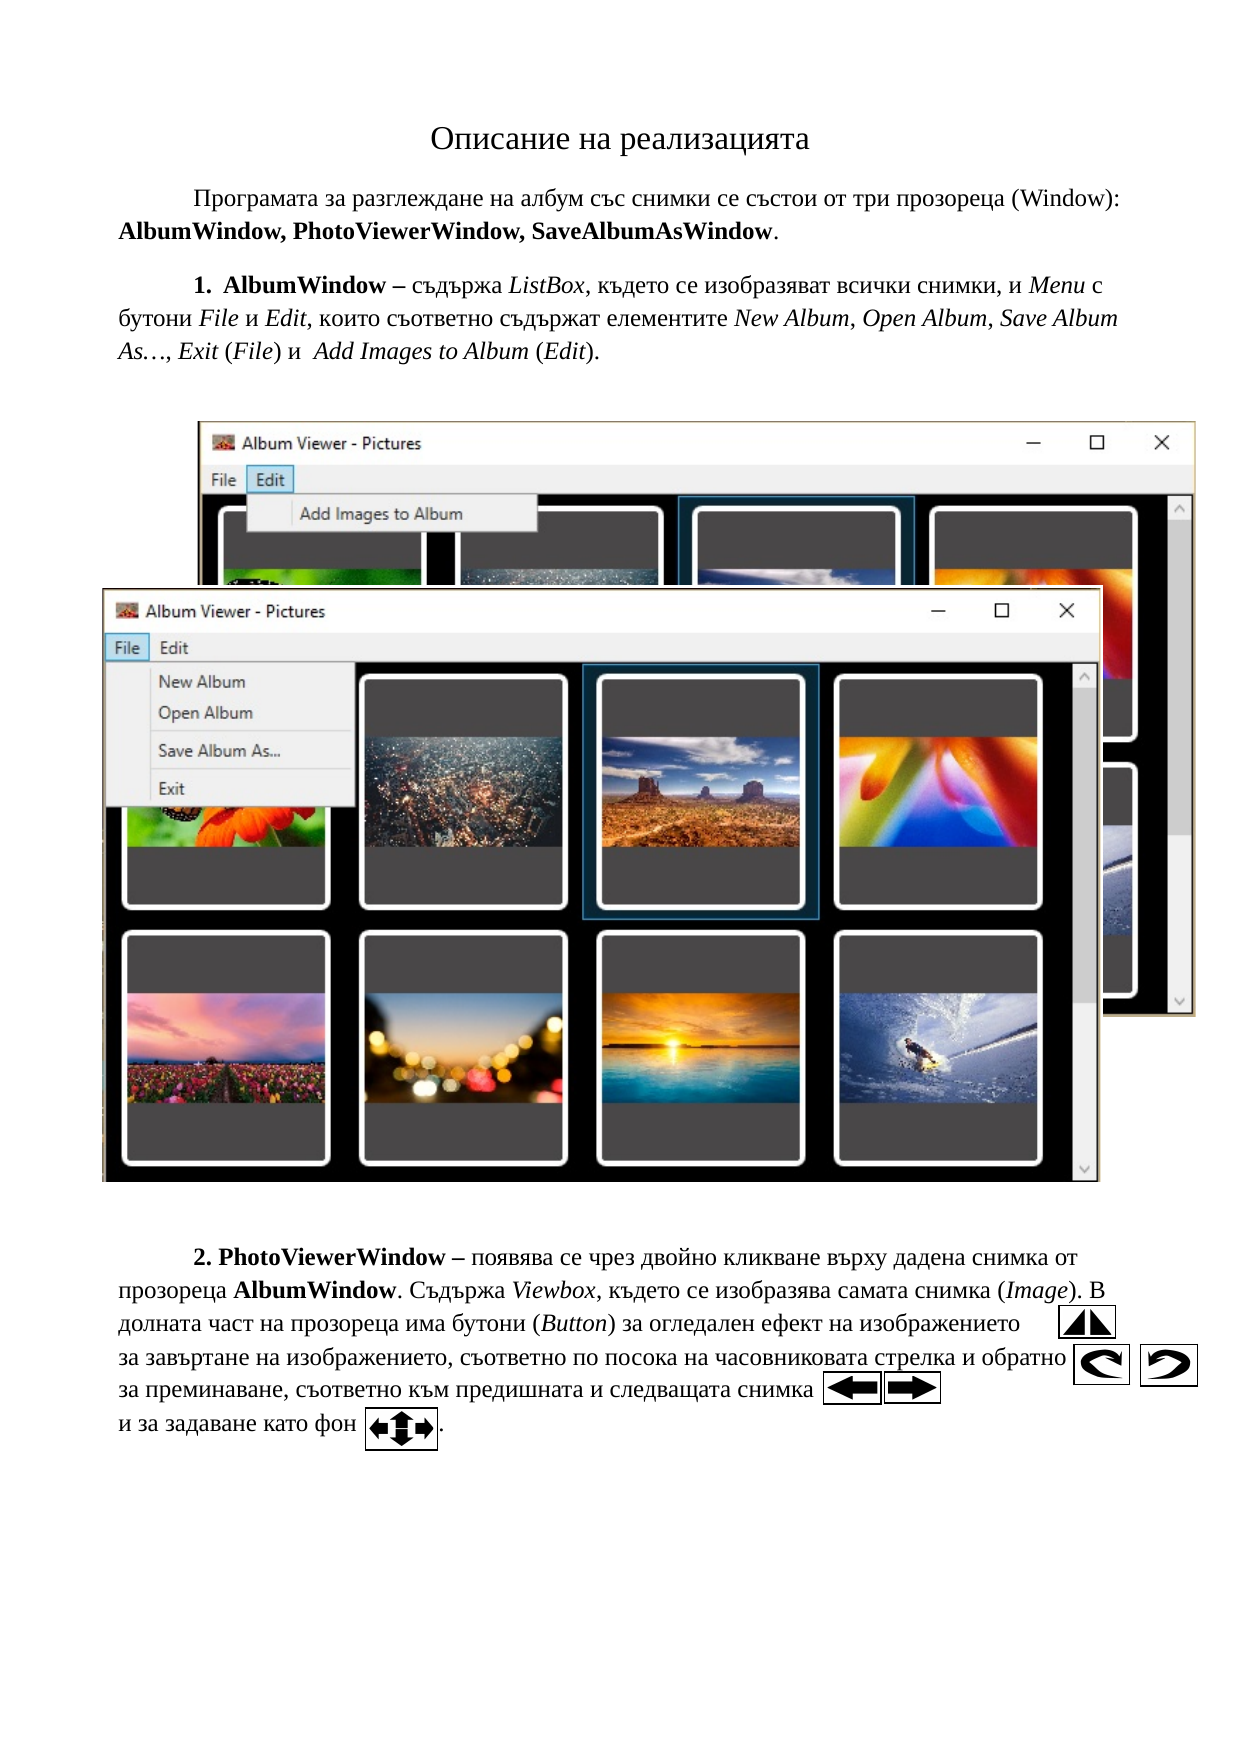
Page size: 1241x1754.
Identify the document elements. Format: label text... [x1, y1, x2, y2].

text Описание на реализацията [118, 118, 1122, 156]
picture [888, 1376, 937, 1400]
text 2. PhotoViewerWindow – появява се чрез двойно кликване върху дадена снимка от прозореца AlbumWindow. Съдържа Viewbox, където се изобразява самата снимка (Image). В долната част на прозореца има бутони (Button) за огледален ефект на изображението за завъртане на изображението, съответно по посока на часовниковата стрелка и обратно за преминаване, съответно към предишната и следващата снимка и за задаване като фон . [118, 1242, 1122, 1436]
text 1. AlbumWindow – съдържа ListBox, където се изобразяват всички снимки, и Menu с бутони File и Edit, които съответно съдържат елементите New Album, Open Album, Save Album As…, Exit (File) и Add Images to Album (Edit). [118, 270, 1122, 365]
picture [1063, 1309, 1112, 1335]
text Програмата за разглеждане на албум със снимки се състои от три прозореца (Window): AlbumWindow, PhotoViewerWindow, SaveAlbumAsWindow. [118, 183, 1122, 245]
picture [1144, 1348, 1194, 1382]
picture [1077, 1348, 1126, 1381]
picture [827, 1376, 878, 1400]
picture [102, 588, 1101, 1182]
picture [197, 421, 1196, 1017]
picture [369, 1411, 434, 1446]
